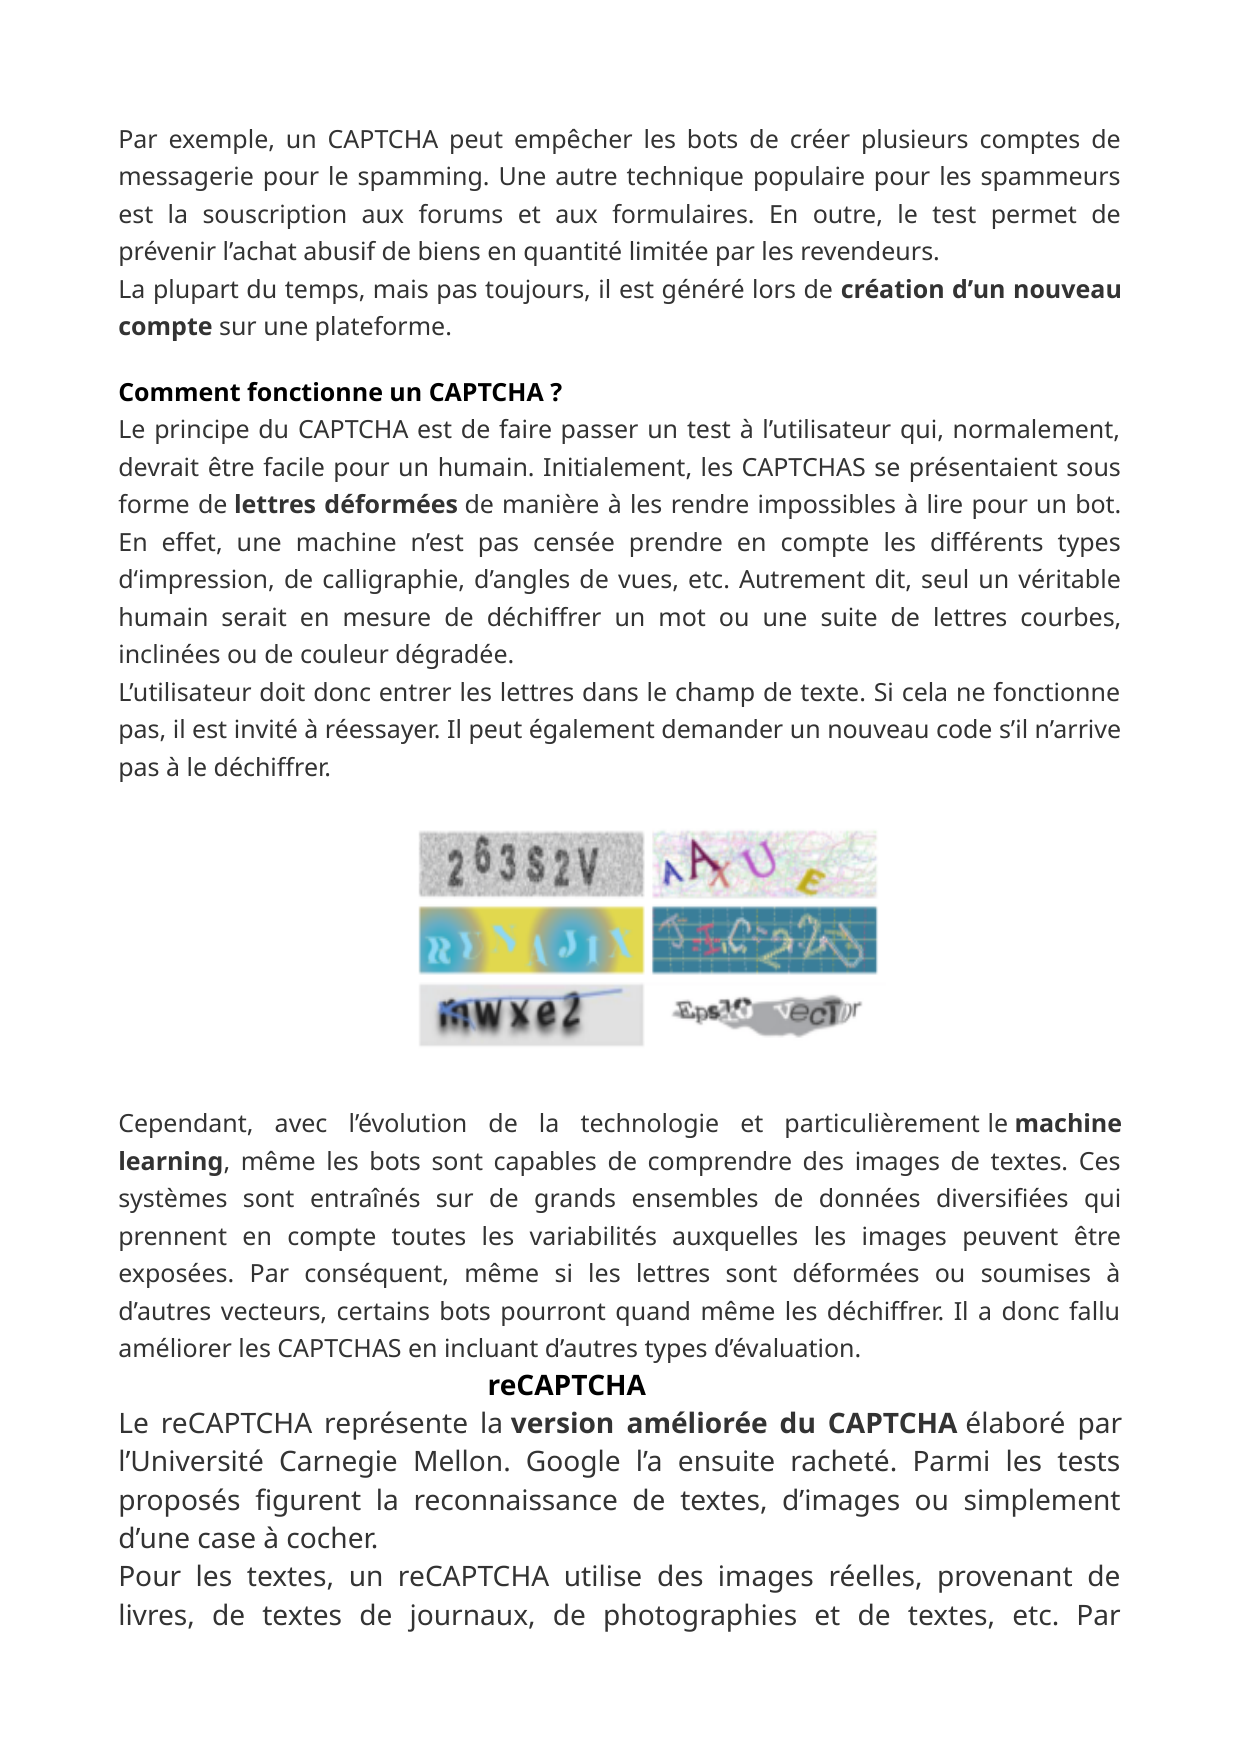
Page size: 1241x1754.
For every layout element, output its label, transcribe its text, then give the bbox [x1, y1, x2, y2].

subtitle Comment fonctionne un CAPTCHA ? [118, 343, 1122, 409]
picture [413, 821, 886, 1059]
text reCAPTCHA [118, 1365, 1122, 1403]
text L’utilisateur doit donc entrer les lettres dans le champ de texte. Si cela ne fonctionne pas, il est invité à réessayer. Il peut également demander un nouveau code s’il n’arrive pas à le déchiffrer. [118, 671, 1122, 784]
text Le reCAPTCHA représente la version améliorée du CAPTCHA élaboré par l’Université Carnegie Mellon. Google l’a ensuite racheté. Parmi les tests proposés figurent la reconnaissance de textes, d’images ou simplement d’une case à cocher. [118, 1403, 1122, 1557]
text Pour les textes, un reCAPTCHA utilise des images réelles, provenant de livres, de textes de journaux, de photographies et de textes, etc. Par [118, 1557, 1122, 1633]
text Par exemple, un CAPTCHA peut empêcher les bots de créer plusieurs comptes de messagerie pour le spamming. Une autre technique populaire pour les spammeurs est la souscription aux forums et aux formulaires. En outre, le test permet de prévenir l’achat abusif de biens en quantité limitée par les revendeurs. [118, 118, 1122, 268]
text Cependant, avec l’évolution de la technologie et particulièrement le machine learning, même les bots sont capables de comprendre des images de textes. Ces systèmes sont entraînés sur de grands ensembles de données diversifiées qui prennent en compte toutes les variabilités auxquelles les images peuvent être exposées. Par conséquent, même si les lettres sont déformées ou soumises à d’autres vecteurs, certains bots pourront quand même les déchiffrer. Il a donc fallu améliorer les CAPTCHAS en incluant d’autres types d’évaluation. [118, 1103, 1122, 1365]
text La plupart du temps, mais pas toujours, il est généré lors de création d’un nouveau compte sur une plateforme. [118, 268, 1122, 343]
text Le principe du CAPTCHA est de faire passer un test à l’utilisateur qui, normalement, devrait être facile pour un humain. Initialement, les CAPTCHAS se présentaient sous forme de lettres déformées de manière à les rendre impossibles à lire pour un bot. En effet, une machine n’est pas censée prendre en compte les différents types d‘impression, de calligraphie, d’angles de vues, etc. Autrement dit, seul un véritable humain serait en mesure de déchiffrer un mot ou une suite de lettres courbes, inclinées ou de couleur dégradée. [118, 409, 1122, 671]
